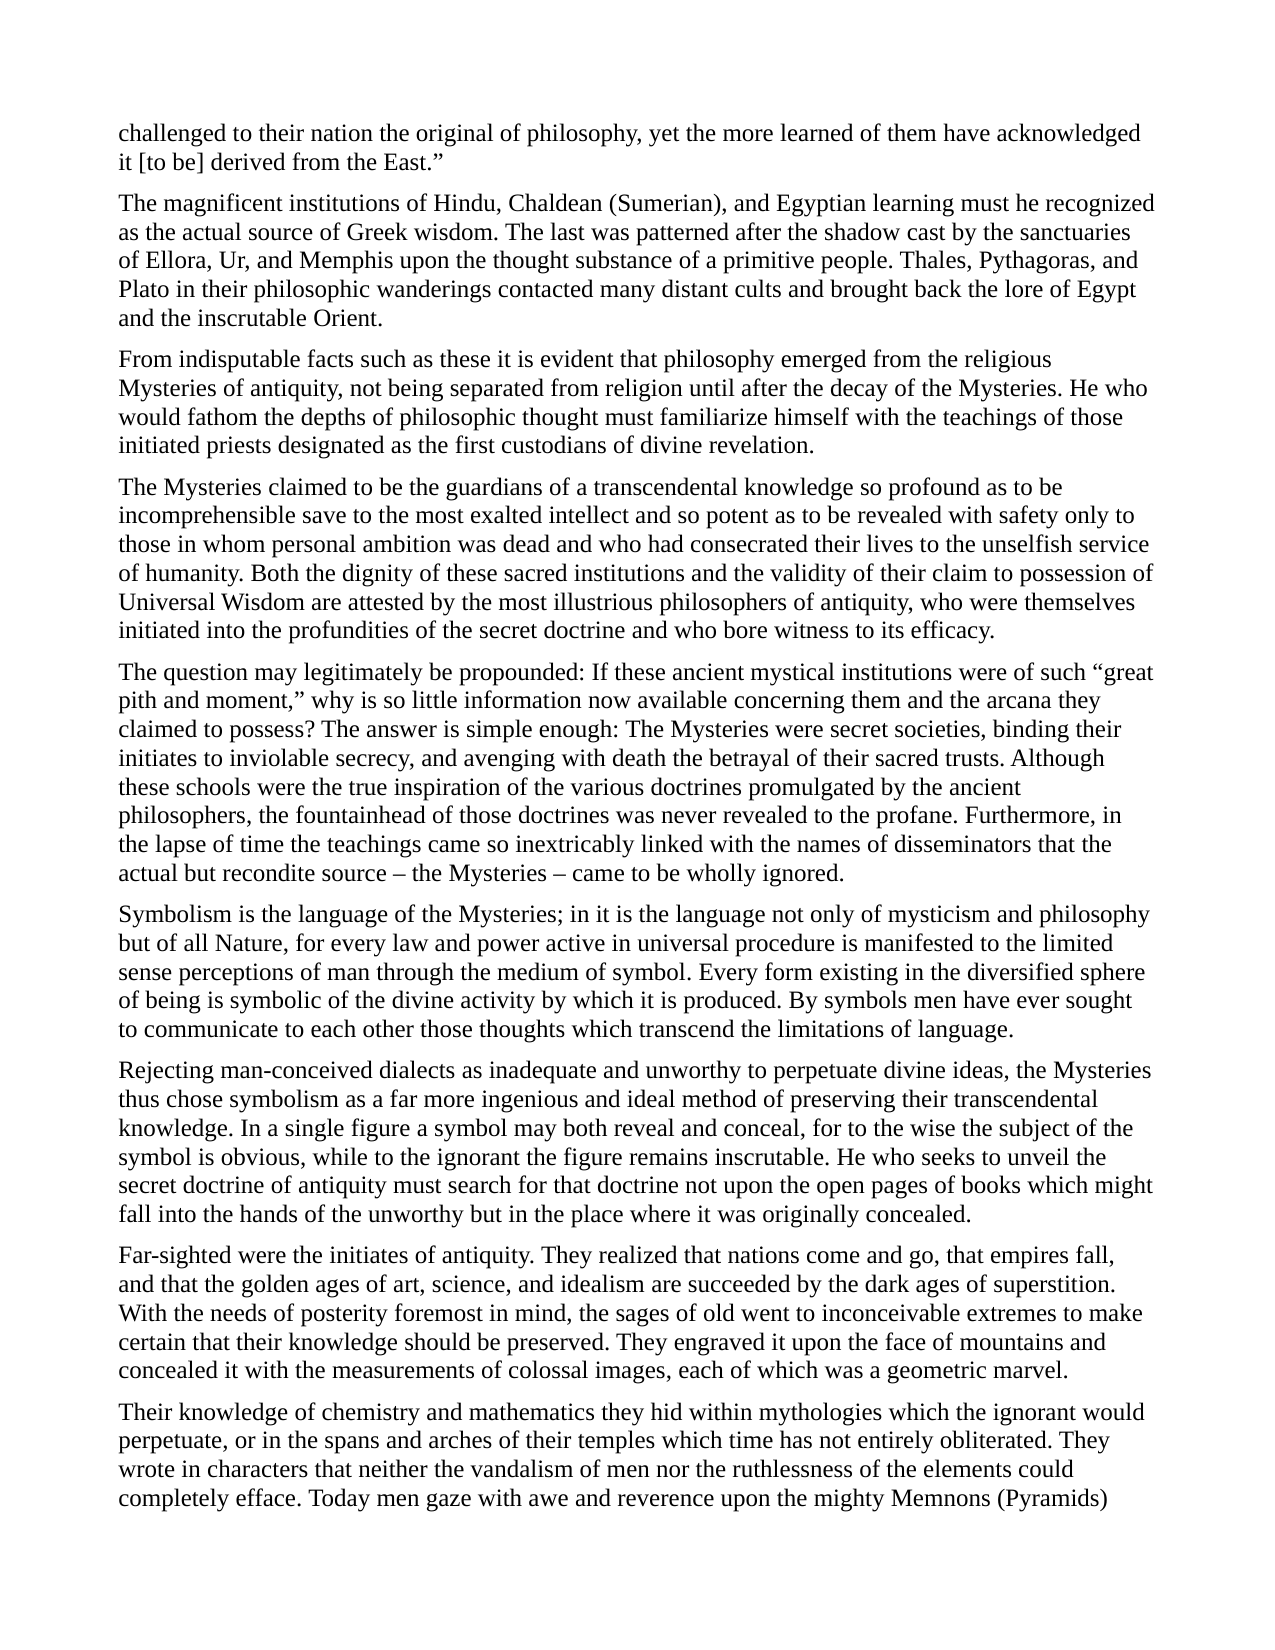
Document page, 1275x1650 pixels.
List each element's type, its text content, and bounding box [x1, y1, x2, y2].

text Rejecting man-conceived dialects as inadequate and unworthy to perpetuate divine ideas, the Mysteries thus chose symbolism as a far more ingenious and ideal method of preserving their transcendental knowledge. In a single figure a symbol may both reveal and conceal, for to the wise the subject of the symbol is obvious, while to the ignorant the figure remains inscrutable. He who seeks to unveil the secret doctrine of antiquity must search for that doctrine not upon the open pages of books which might fall into the hands of the unworthy but in the place where it was originally concealed. [118, 1056, 1157, 1228]
text From indisputable facts such as these it is evident that philosophy emerged from the religious Mysteries of antiquity, not being separated from religion until after the decay of the Mysteries. He who would fathom the depths of philosophic thought must familiarize himself with the teachings of those initiated priests designated as the first custodians of divine revelation. [118, 344, 1157, 459]
text Their knowledge of chemistry and mathematics they hid within mythologies which the ignorant would perpetuate, or in the spans and arches of their temples which time has not entirely obliterated. They wrote in characters that neither the vandalism of men nor the ruthlessness of the elements could completely efface. Today men gaze with awe and reverence upon the mighty Memnons (Pyramids) [118, 1397, 1157, 1512]
text The magnificent institutions of Hindu, Chaldean (Sumerian), and Egyptian learning must he recognized as the actual source of Greek wisdom. The last was patterned after the shadow cast by the sanctuaries of Ellora, Ur, and Memphis upon the thought substance of a primitive people. Thales, Pythagoras, and Plato in their philosophic wanderings contacted many distant cults and brought back the lore of Egypt and the inscrutable Orient. [118, 188, 1157, 332]
text Far-sighted were the initiates of antiquity. They realized that nations come and go, that empires fall, and that the golden ages of art, science, and idealism are succeeded by the dark ages of superstition. With the needs of posterity foremost in mind, the sages of old went to inconceivable extremes to make certain that their knowledge should be preserved. They engraved it upon the face of mountains and concealed it with the measurements of colossal images, each of which was a geometric marvel. [118, 1241, 1157, 1384]
text The question may legitimately be propounded: If these ancient mystical institutions were of such “great pith and moment,” why is so little information now available concerning them and the arcana they claimed to possess? The answer is simple enough: The Mysteries were secret societies, binding their initiates to inviolable secrecy, and avenging with death the betrayal of their sacred trusts. Although these schools were the true inspiration of the various doctrines promulgated by the ancient philosophers, the fountainhead of those doctrines was never revealed to the profane. Furthermore, in the lapse of time the teachings came so inextricably linked with the names of disseminators that the actual but recondite source – the Mysteries – came to be wholly ignored. [118, 657, 1157, 887]
text challenged to their nation the original of philosophy, yet the more learned of them have acknowledged it [to be] derived from the East.” [118, 118, 1157, 176]
text The Mysteries claimed to be the guardians of a transcendental knowledge so profound as to be incomprehensible save to the most exalted intellect and so potent as to be revealed with safety only to those in whom personal ambition was dead and who had consecrated their lives to the unselfish service of humanity. Both the dignity of these sacred institutions and the validity of their claim to possession of Universal Wisdom are attested by the most illustrious philosophers of antiquity, who were themselves initiated into the profundities of the secret doctrine and who bore witness to its efficacy. [118, 472, 1157, 644]
text Symbolism is the language of the Mysteries; in it is the language not only of mysticism and philosophy but of all Nature, for every law and power active in universal procedure is manifested to the limited sense perceptions of man through the medium of symbol. Every form existing in the diversified sphere of being is symbolic of the divine activity by which it is produced. By symbols men have ever sought to communicate to each other those thoughts which transcend the limitations of language. [118, 899, 1157, 1043]
